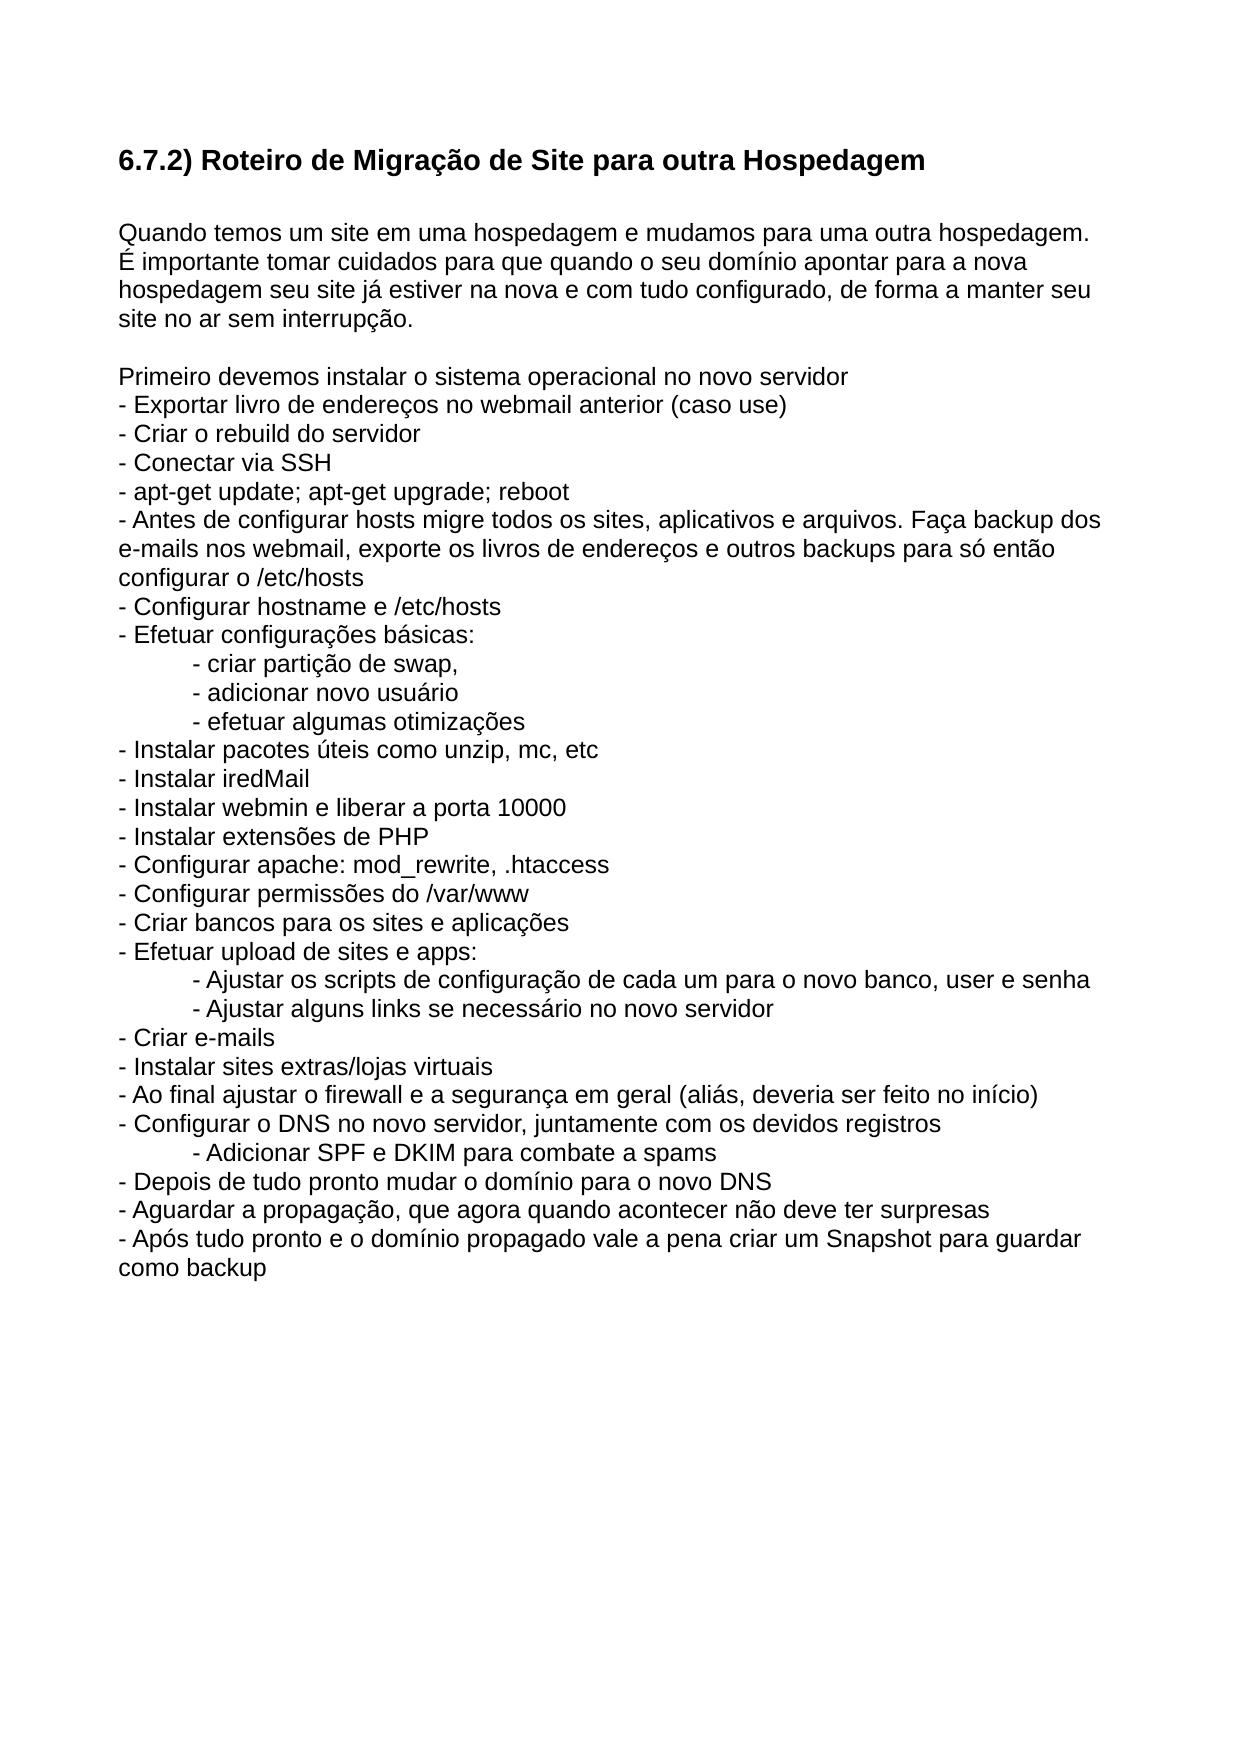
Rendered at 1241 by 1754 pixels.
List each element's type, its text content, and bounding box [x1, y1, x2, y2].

text - Configurar hostname e /etc/hosts [118, 592, 1122, 620]
text - Depois de tudo pronto mudar o domínio para o novo DNS [118, 1167, 1122, 1195]
text - Após tudo pronto e o domínio propagado vale a pena criar um Snapshot para guardar como backup [118, 1224, 1122, 1282]
text - Criar bancos para os sites e aplicações [118, 908, 1122, 937]
text - criar partição de swap, [118, 649, 1122, 678]
text - Efetuar configurações básicas: [118, 620, 1122, 649]
text - Ao final ajustar o firewall e a segurança em geral (aliás, deveria ser feito no início) [118, 1080, 1122, 1109]
text - Conectar via SSH [118, 448, 1122, 477]
text Primeiro devemos instalar o sistema operacional no novo servidor [118, 362, 1122, 390]
text - Instalar iredMail [118, 764, 1122, 793]
text - Criar e-mails [118, 1023, 1122, 1052]
text Quando temos um site em uma hospedagem e mudamos para uma outra hospedagem. [118, 218, 1122, 247]
text - Configurar o DNS no novo servidor, juntamente com os devidos registros [118, 1109, 1122, 1138]
text - efetuar algumas otimizações [118, 707, 1122, 735]
text É importante tomar cuidados para que quando o seu domínio apontar para a nova hospedagem seu site já estiver na nova e com tudo configurado, de forma a manter seu site no ar sem interrupção. [118, 247, 1122, 333]
text - Ajustar os scripts de configuração de cada um para o novo banco, user e senha [118, 965, 1122, 994]
text - Instalar pacotes úteis como unzip, mc, etc [118, 735, 1122, 764]
text - Instalar extensões de PHP [118, 822, 1122, 850]
text - Configurar apache: mod_rewrite, .htaccess [118, 850, 1122, 879]
text - Criar o rebuild do servidor [118, 419, 1122, 448]
text - Adicionar SPF e DKIM para combate a spams [118, 1138, 1122, 1167]
subtitle 6.7.2) Roteiro de Migração de Site para outra Hospedagem [118, 143, 1122, 177]
text - Instalar sites extras/lojas virtuais [118, 1052, 1122, 1080]
text - Antes de configurar hosts migre todos os sites, aplicativos e arquivos. Faça backup dos e-mails nos webmail, exporte os livros de endereços e outros backups para só então configurar o /etc/hosts [118, 505, 1122, 592]
text - Instalar webmin e liberar a porta 10000 [118, 793, 1122, 822]
text - apt-get update; apt-get upgrade; reboot [118, 477, 1122, 505]
text - Efetuar upload de sites e apps: [118, 937, 1122, 965]
text - Aguardar a propagação, que agora quando acontecer não deve ter surpresas [118, 1195, 1122, 1224]
text - Ajustar alguns links se necessário no novo servidor [118, 994, 1122, 1023]
text - Configurar permissões do /var/www [118, 879, 1122, 908]
text - adicionar novo usuário [118, 678, 1122, 707]
text - Exportar livro de endereços no webmail anterior (caso use) [118, 390, 1122, 419]
